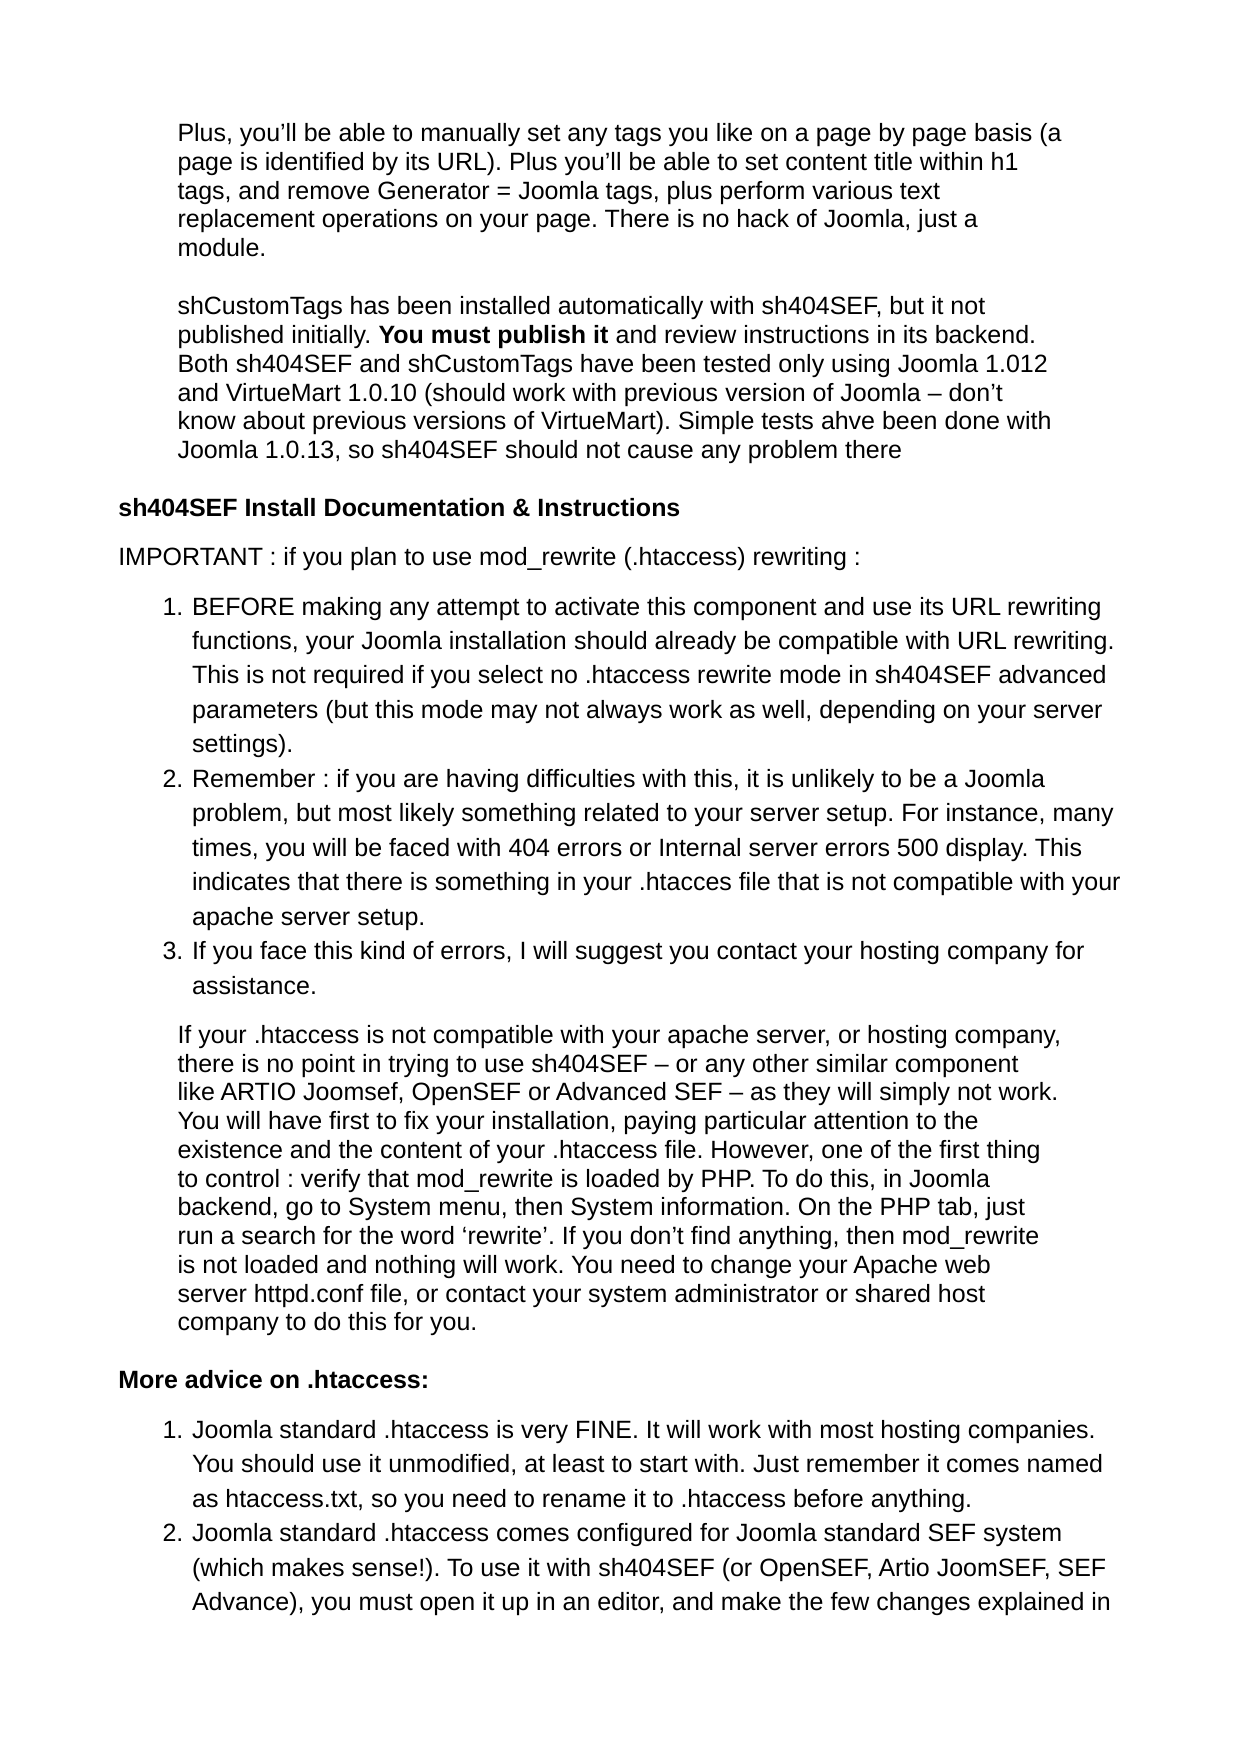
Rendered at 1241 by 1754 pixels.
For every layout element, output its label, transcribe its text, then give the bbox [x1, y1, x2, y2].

list BEFORE making any attempt to activate this component and use its URL rewriting functions, your Joomla installation should already be compatible with URL rewriting. This is not required if you select no .htaccess rewrite mode in sh404SEF advanced parameters (but this mode may not always work as well, depending on your server settings). [162, 591, 1122, 758]
text More advice on .htaccess: [118, 1366, 1122, 1394]
text Plus, you’ll be able to manually set any tags you like on a page by page basis (a page is identified by its URL). Plus you’ll be able to set content title within h1 tags, and remove Generator = Joomla tags, plus perform various text replacement operations on your page. There is no hack of Joomla, just a module. [177, 118, 1063, 262]
text shCustomTags has been installed automatically with sh404SEF, but it not published initially. You must publish it and review instructions in its backend. Both sh404SEF and shCustomTags have been tested only using Joomla 1.012 and VirtueMart 1.0.10 (should work with previous version of Joomla – don’t know about previous versions of VirtueMart). Simple tests ahve been done with Joomla 1.0.13, so sh404SEF should not cause any problem there [177, 291, 1063, 464]
text IMPORTANT : if you plan to use mod_rewrite (.htaccess) rewriting : [118, 542, 1122, 571]
list Joomla standard .htaccess is very FINE. It will work with most hosting companies. You should use it unmodified, at least to start with. Just remember it comes named as htaccess.txt, so you need to rename it to .htaccess before anything. [162, 1414, 1122, 1512]
text If your .htaccess is not compatible with your apache server, or hosting company, there is no point in trying to use sh404SEF – or any other similar component like ARTIO Joomsef, OpenSEF or Advanced SEF – as they will simply not work. You will have first to fix your installation, paying particular attention to the existence and the content of your .htaccess file. However, one of the first thing to control : verify that mod_rewrite is loaded by PHP. To do this, in Joomla backend, go to System menu, then System information. On the PHP tab, just run a search for the word ‘rewrite’. If you don’t find anything, then mod_rewrite is not loaded and nothing will work. You need to change your Apache web server httpd.conf file, or contact your system administrator or shared host company to do this for you. [177, 1020, 1063, 1336]
list If you face this kind of errors, I will suggest you contact your hosting company for assistance. [162, 936, 1122, 999]
text sh404SEF Install Documentation & Instructions [118, 493, 1122, 522]
list Joomla standard .htaccess comes configured for Joomla standard SEF system (which makes sense!). To use it with sh404SEF (or OpenSEF, Artio JoomSEF, SEF Advance), you must open it up in an editor, and make the few changes explained in it: [162, 1518, 1122, 1616]
list Remember : if you are having difficulties with this, it is unlikely to be a Joomla problem, but most likely something related to your server setup. For instance, many times, you will be faced with 404 errors or Internal server errors 500 display. This indicates that there is something in your .htacces file that is not compatible with your apache server setup. [162, 764, 1122, 931]
